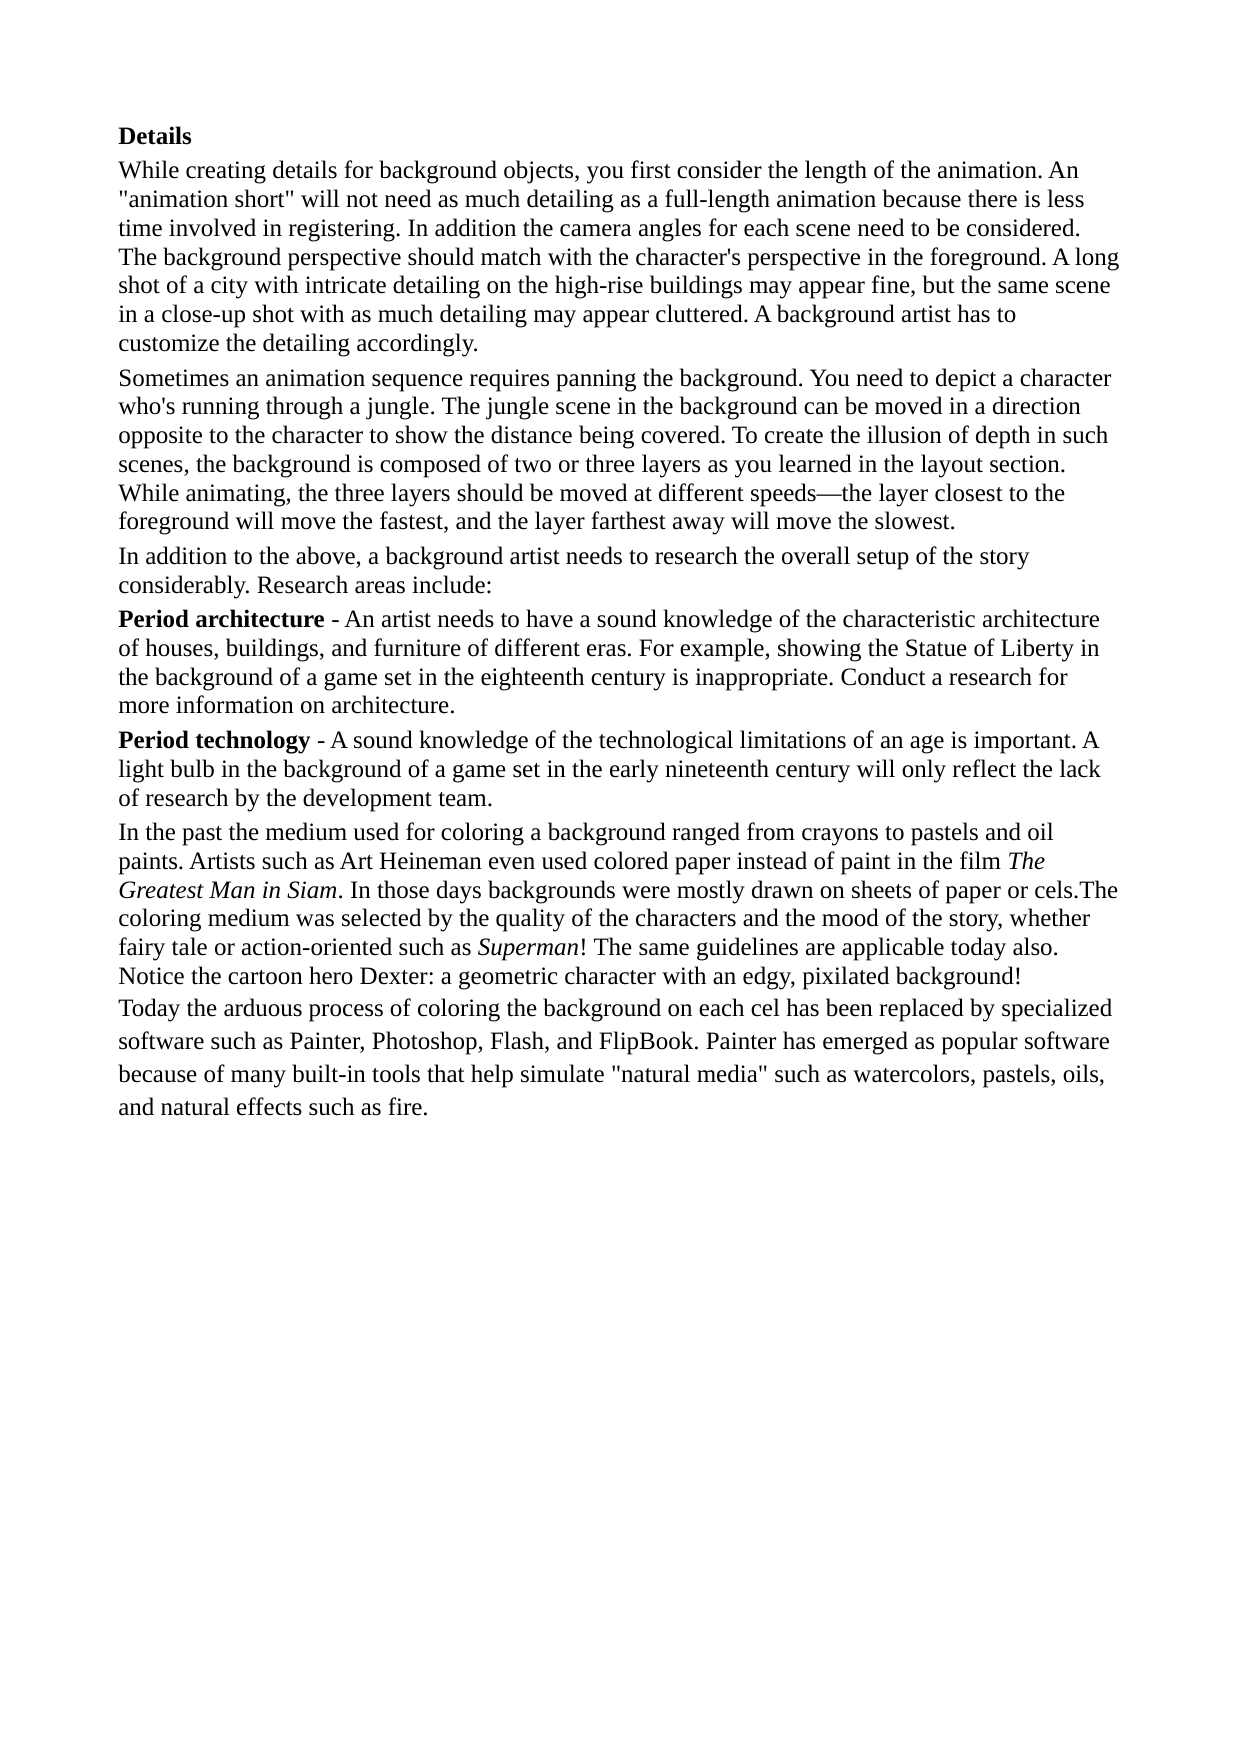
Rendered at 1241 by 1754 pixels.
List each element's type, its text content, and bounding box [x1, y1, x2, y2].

text While creating details for background objects, you first consider the length of the animation. An "animation short" will not need as much detailing as a full-length animation because there is less time involved in registering. In addition the camera angles for each scene need to be considered. The background perspective should match with the character's perspective in the foreground. A long shot of a city with intricate detailing on the high-rise buildings may appear fine, but the same scene in a close-up shot with as much detailing may appear cluttered. A background artist has to customize the detailing accordingly. [118, 156, 1122, 357]
text In addition to the above, a background artist needs to research the overall setup of the story considerably. Research areas include: [118, 541, 1122, 598]
text Period technology - A sound knowledge of the technological limitations of an age is important. A light bulb in the background of a game set in the early nineteenth century will only reflect the lack of research by the development team. [118, 725, 1122, 811]
text Period architecture - An artist needs to have a sound knowledge of the characteristic architecture of houses, buildings, and furniture of different eras. For example, showing the Statue of Liberty in the background of a game set in the eighteenth century is inappropriate. Conduct a research for more information on architecture. [118, 604, 1122, 719]
text In the past the medium used for coloring a background ranged from crayons to pastels and oil paints. Artists such as Art Heineman even used colored paper instead of paint in the film The Greatest Man in Siam. In those days backgrounds were mostly drawn on sheets of paper or cels.The coloring medium was selected by the quality of the characters and the mood of the story, whether fairy tale or action-oriented such as Superman! The same guidelines are applicable today also. Notice the cartoon hero Dexter: a geometric character with an edgy, pixilated background! [118, 817, 1122, 990]
text Sometimes an animation sequence requires panning the background. You need to depict a character who's running through a jungle. The jungle scene in the background can be moved in a direction opposite to the character to show the distance being covered. To create the illusion of depth in such scenes, the background is composed of two or three layers as you learned in the layout section. While animating, the three layers should be moved at different speeds—the layer closest to the foreground will move the fastest, and the layer farthest away will move the slowest. [118, 363, 1122, 535]
text Details [118, 121, 1122, 150]
text Today the arduous process of coloring the background on each cel has been replaced by specialized software such as Painter, Photoshop, Flash, and FlipBook. Painter has emerged as popular software because of many built-in tools that help simulate "natural media" such as watercolors, pastels, oils, and natural effects such as fire. [118, 993, 1122, 1121]
